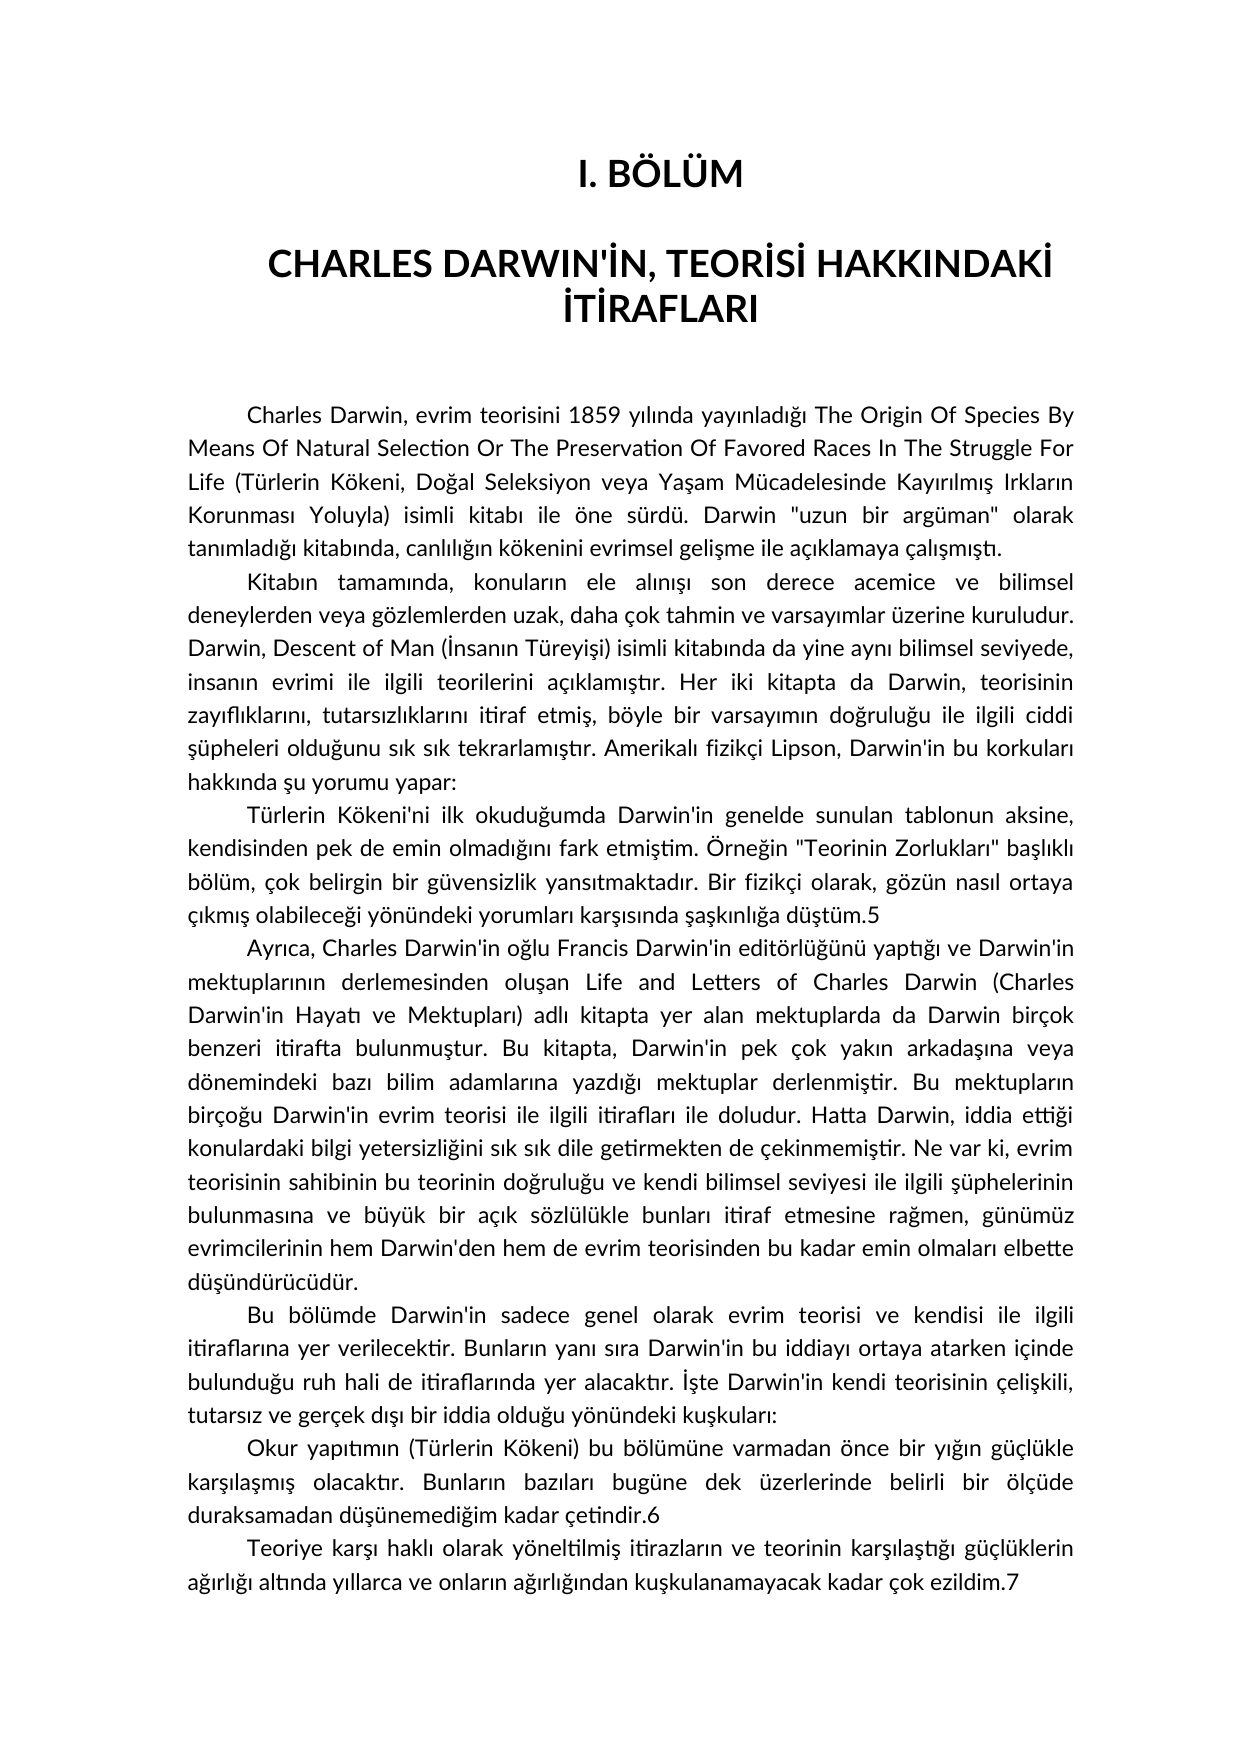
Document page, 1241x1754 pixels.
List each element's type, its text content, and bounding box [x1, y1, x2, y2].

subtitle I. BÖLÜM [187, 150, 1075, 195]
text Kitabın tamamında, konuların ele alınışı son derece acemice ve bilimsel deneylerden veya gözlemlerden uzak, daha çok tahmin ve varsayımlar üzerine kuruludur. Darwin, Descent of Man (İnsanın Türeyişi) isimli kitabında da yine aynı bilimsel seviyede, insanın evrimi ile ilgili teorilerini açıklamıştır. Her iki kitapta da Darwin, teorisinin zayıflıklarını, tutarsızlıklarını itiraf etmiş, böyle bir varsayımın doğruluğu ile ilgili ciddi şüpheleri olduğunu sık sık tekrarlamıştır. Amerikalı fizikçi Lipson, Darwin'in bu korkuları hakkında şu yorumu yapar: [187, 563, 1075, 797]
subtitle CHARLES DARWIN'İN, TEORİSİ HAKKINDAKİ İTİRAFLARI [247, 240, 1075, 330]
text Ayrıca, Charles Darwin'in oğlu Francis Darwin'in editörlüğünü yaptığı ve Darwin'in mektuplarının derlemesinden oluşan Life and Letters of Charles Darwin (Charles Darwin'in Hayatı ve Mektupları) adlı kitapta yer alan mektuplarda da Darwin birçok benzeri itirafta bulunmuştur. Bu kitapta, Darwin'in pek çok yakın arkadaşına veya dönemindeki bazı bilim adamlarına yazdığı mektuplar derlenmiştir. Bu mektupların birçoğu Darwin'in evrim teorisi ile ilgili itirafları ile doludur. Hatta Darwin, iddia ettiği konulardaki bilgi yetersizliğini sık sık dile getirmekten de çekinmemiştir. Ne var ki, evrim teorisinin sahibinin bu teorinin doğruluğu ve kendi bilimsel seviyesi ile ilgili şüphelerinin bulunmasına ve büyük bir açık sözlülükle bunları itiraf etmesine rağmen, günümüz evrimcilerinin hem Darwin'den hem de evrim teorisinden bu kadar emin olmaları elbette düşündürücüdür. [187, 930, 1075, 1297]
text Bu bölümde Darwin'in sadece genel olarak evrim teorisi ve kendisi ile ilgili itiraflarına yer verilecektir. Bunların yanı sıra Darwin'in bu iddiayı ortaya atarken içinde bulunduğu ruh hali de itiraflarında yer alacaktır. İşte Darwin'in kendi teorisinin çelişkili, tutarsız ve gerçek dışı bir iddia olduğu yönündeki kuşkuları: [187, 1297, 1075, 1430]
text Charles Darwin, evrim teorisini 1859 yılında yayınladığı The Origin Of Species By Means Of Natural Selection Or The Preservation Of Favored Races In The Struggle For Life (Türlerin Kökeni, Doğal Seleksiyon veya Yaşam Mücadelesinde Kayırılmış Irkların Korunması Yoluyla) isimli kitabı ile öne sürdü. Darwin "uzun bir argüman" olarak tanımladığı kitabında, canlılığın kökenini evrimsel gelişme ile açıklamaya çalışmıştı. [187, 397, 1075, 563]
text Teoriye karşı haklı olarak yöneltilmiş itirazların ve teorinin karşılaştığı güçlüklerin ağırlığı altında yıllarca ve onların ağırlığından kuşkulanamayacak kadar çok ezildim.7 [187, 1530, 1075, 1597]
text Türlerin Kökeni'ni ilk okuduğumda Darwin'in genelde sunulan tablonun aksine, kendisinden pek de emin olmadığını fark etmiştim. Örneğin "Teorinin Zorlukları" başlıklı bölüm, çok belirgin bir güvensizlik yansıtmaktadır. Bir fizikçi olarak, gözün nasıl ortaya çıkmış olabileceği yönündeki yorumları karşısında şaşkınlığa düştüm.5 [187, 797, 1075, 930]
text Okur yapıtımın (Türlerin Kökeni) bu bölümüne varmadan önce bir yığın güçlükle karşılaşmış olacaktır. Bunların bazıları bugüne dek üzerlerinde belirli bir ölçüde duraksamadan düşünemediğim kadar çetindir.6 [187, 1430, 1075, 1530]
